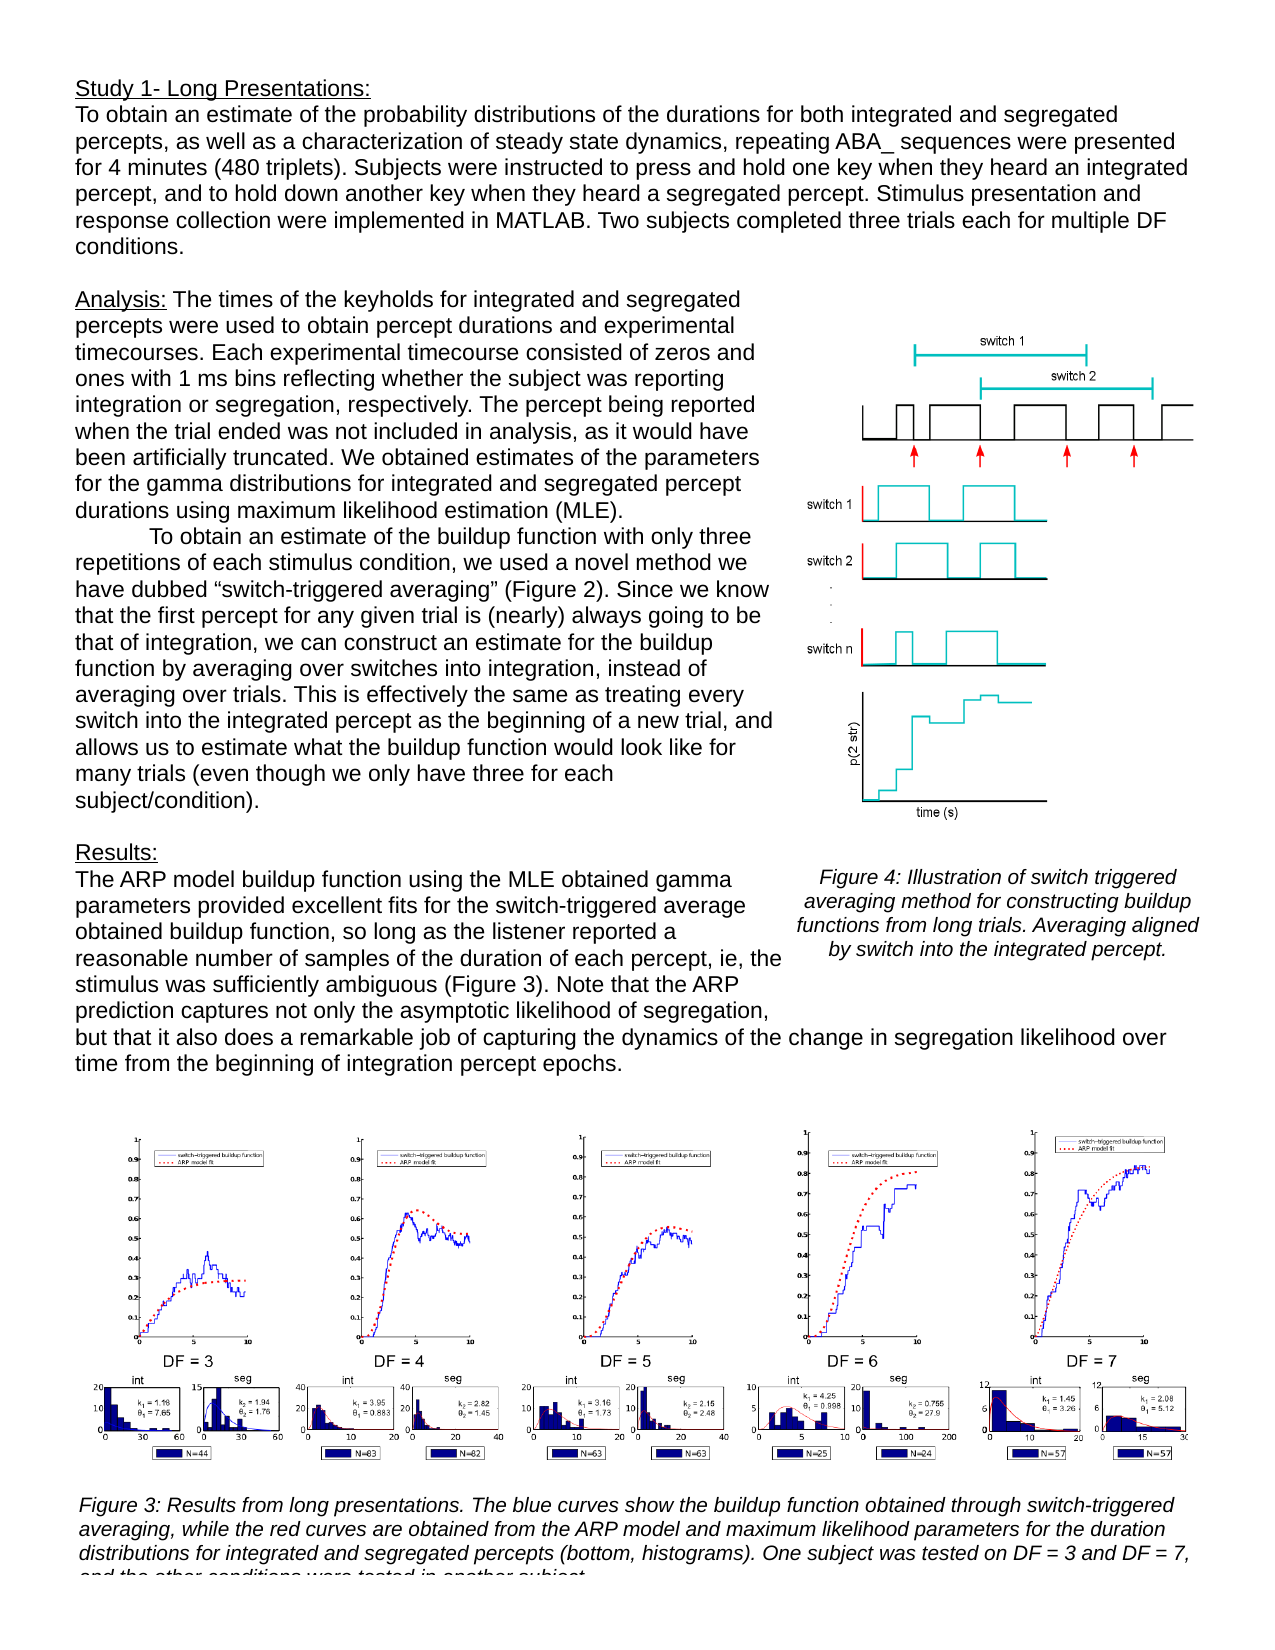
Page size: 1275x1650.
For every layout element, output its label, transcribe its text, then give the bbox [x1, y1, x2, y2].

text The ARP model buildup function using the MLE obtained gamma parameters provided excellent fits for the switch-triggered average obtained buildup function, so long as the listener reported a reasonable number of samples of the duration of each percept, ie, the stimulus was sufficiently ambiguous (Figure 3). Note that the ARP prediction captures not only the asymptotic likelihood of segregation, but that it also does a remarkable job of capturing the dynamics of the change in segregation likelihood over time from the beginning of integration percept epochs. [75, 866, 1200, 1076]
text Analysis: The times of the keyholds for integrated and segregated percepts were used to obtain percept durations and experimental timecourses. Each experimental timecourse consisted of zeros and ones with 1 ms bins reflecting whether the subject was reporting integration or segregation, respectively. The percept being reported when the trial ended was not included in analysis, as it would have been artificially truncated. We obtained estimates of the parameters for the gamma distributions for integrated and segregated percept durations using maximum likelihood estimation (MLE). [75, 286, 789, 523]
picture [93, 1130, 1188, 1460]
text Study 1- Long Presentations: [75, 75, 1200, 101]
text To obtain an estimate of the probability distributions of the durations for both integrated and segregated percepts, as well as a characterization of steady state dynamics, repeating ABA_ sequences were presented for 4 minutes (480 triplets). Subjects were instructed to press and hold one key when they heard an integrated percept, and to hold down another key when they heard a segregated percept. Stimulus presentation and response collection were implemented in MATLAB. Two subjects completed three trials each for multiple DF conditions. [75, 101, 1200, 259]
text Results: [75, 839, 789, 866]
text Figure 4: Illustration of switch triggered averaging method for constructing buildup functions from long trials. Averaging aligned by switch into the integrated percept. [789, 865, 1208, 961]
text To obtain an estimate of the buildup function with only three repetitions of each stimulus condition, we used a novel method we have dubbed “switch-triggered averaging” (Figure 2). Since we know that the first percept for any given trial is (nearly) always going to be that of integration, we can construct an estimate for the buildup function by averaging over switches into integration, instead of averaging over trials. This is effectively the same as treating every switch into the integrated percept as the beginning of a new trial, and allows us to estimate what the buildup function would look like for many trials (even though we only have three for each subject/condition). [75, 523, 789, 813]
picture [804, 280, 1194, 858]
text Figure 3: Results from long presentations. The blue curves show the buildup function obtained through switch-triggered averaging, while the red curves are obtained from the ARP model and maximum likelihood parameters for the duration distributions for integrated and segregated percepts (bottom, histograms). One subject was tested on DF = 3 and DF = 7, and the other conditions were tested in another subject. [79, 1493, 1203, 1574]
